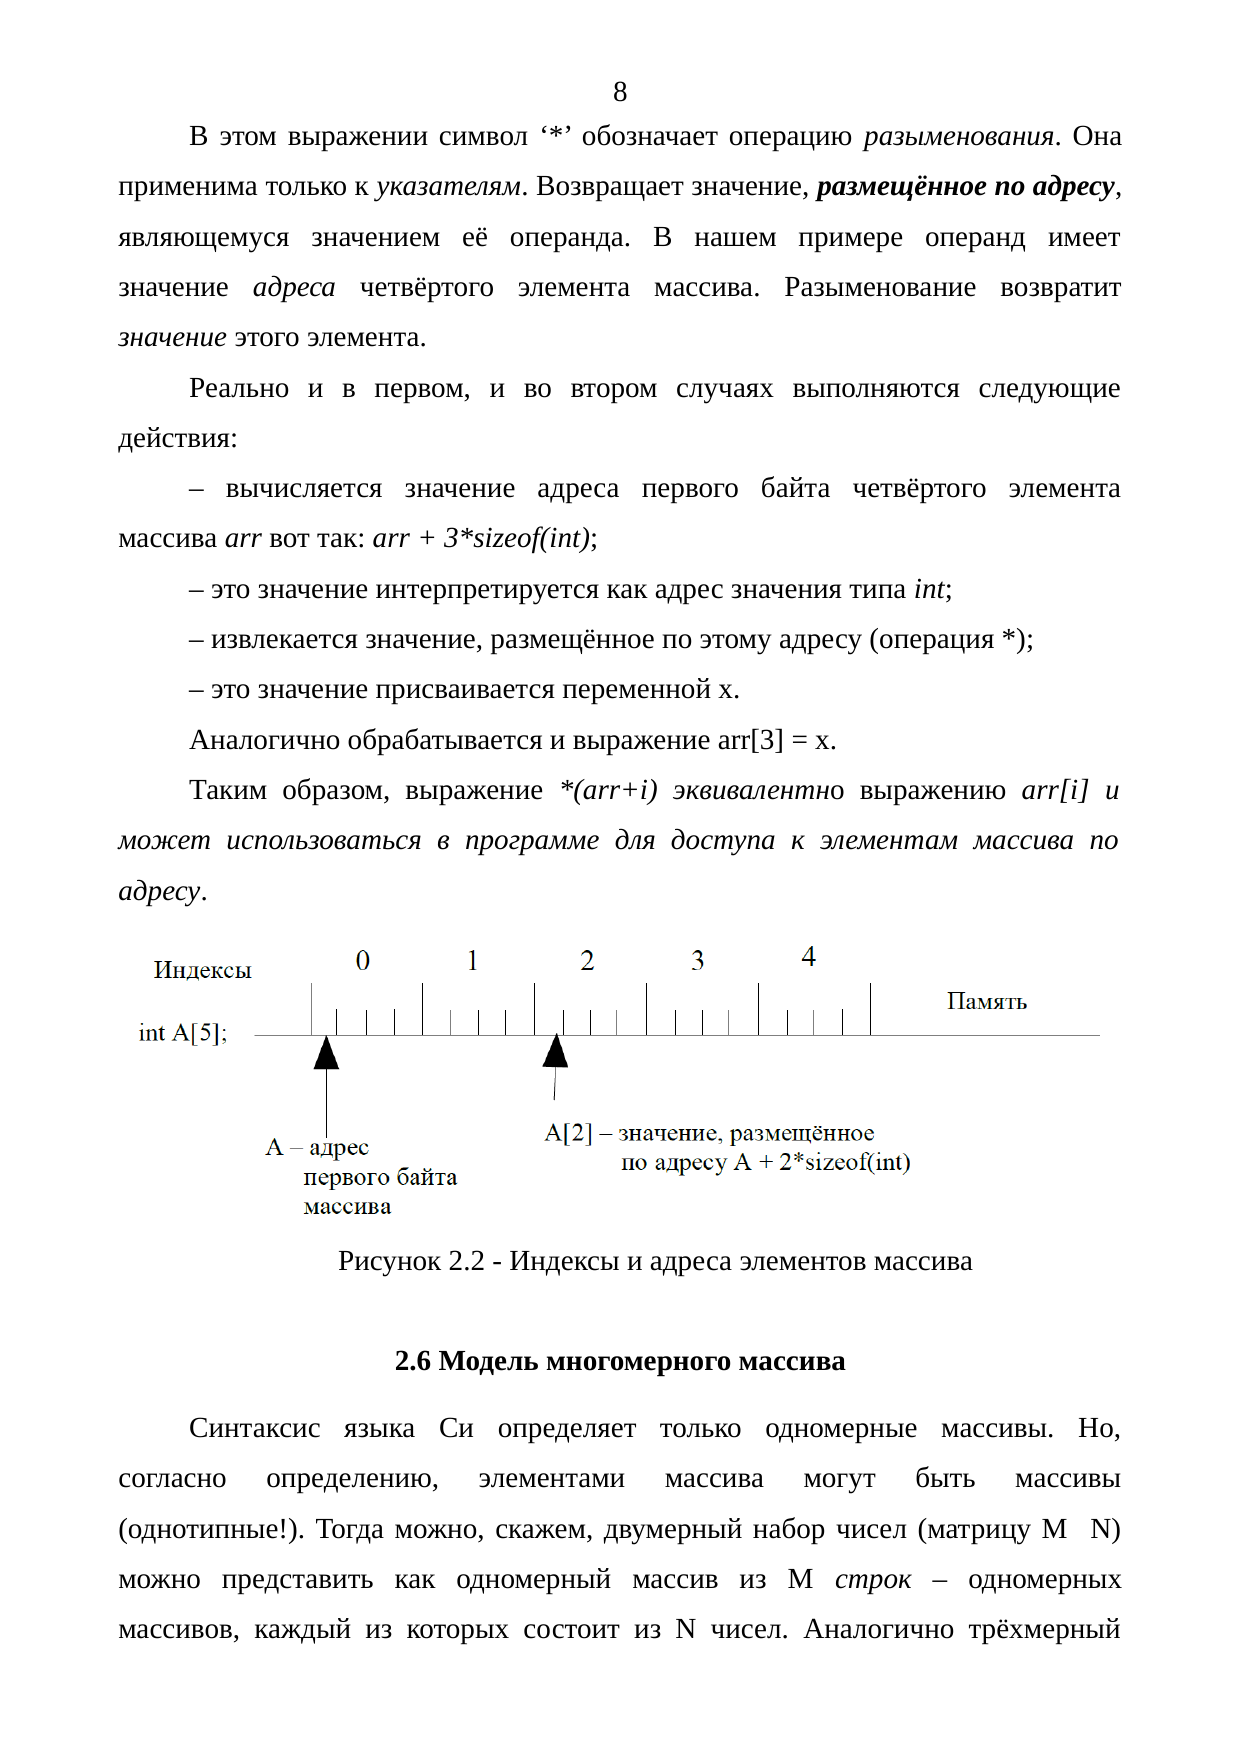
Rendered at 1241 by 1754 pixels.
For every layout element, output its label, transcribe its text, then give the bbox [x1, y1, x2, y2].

text – это значение интерпретируется как адрес значения типа int; [118, 571, 1122, 604]
text Аналогично обрабатывается и выражение arr[3] = x. [118, 722, 1122, 755]
subtitle 2.6 Модель многомерного массива [118, 1343, 1122, 1377]
text В этом выражении символ ‘*’ обозначает операцию разыменования. Она применима только к указателям. Возвращает значение, размещённое по адресу, являющемуся значением её операнда. В нашем примере операнд имеет значение адреса четвёртого элемента массива. Разыменование возвратит значение этого элемента. [118, 118, 1122, 353]
text Реально и в первом, и во втором случаях выполняются следующие действия: [118, 370, 1122, 453]
text – извлекается значение, размещённое по этому адресу (операция *); [118, 621, 1122, 655]
text Рисунок 2.2 - Индексы и адреса элементов массива [118, 1243, 1122, 1276]
text Синтаксис языка Си определяет только одномерные массивы. Но, согласно определению, элементами массива могут быть массивы (однотипные!). Тогда можно, скажем, двумерный набор чисел (матрицу MN) можно представить как одномерный массив из M строк – одномерных массивов, каждый из которых состоит из N чисел. Аналогично трёхмерный [118, 1410, 1122, 1645]
text Таким образом, выражение *(arr+i) эквивалентно выражению arr[i] и может использоваться в программе для доступа к элементам массива по адресу. [118, 772, 1122, 906]
text – вычисляется значение адреса первого байта четвёртого элемента массива arr вот так: arr + 3*sizeof(int); [118, 470, 1122, 554]
text – это значение присваивается переменной x. [118, 672, 1122, 705]
